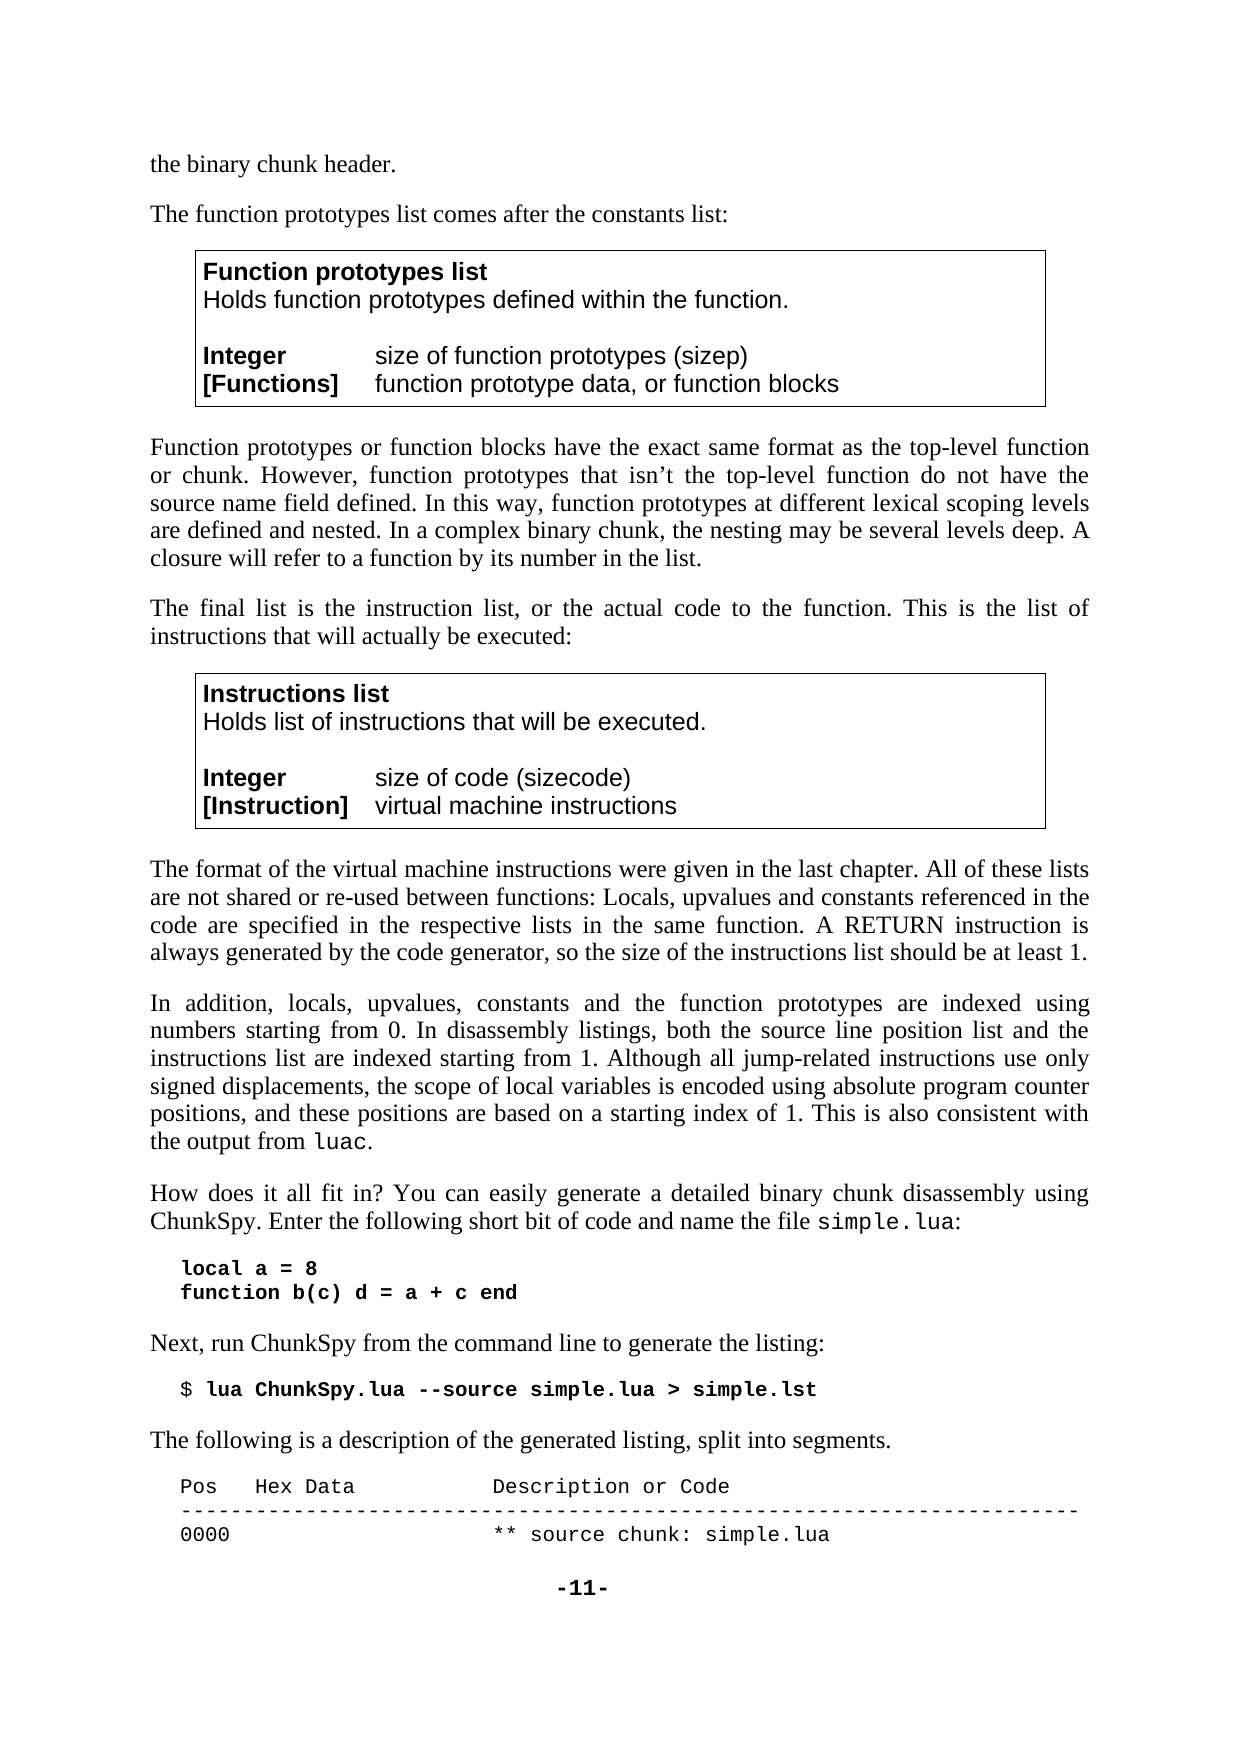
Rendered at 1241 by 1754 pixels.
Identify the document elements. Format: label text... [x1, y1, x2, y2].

text Integer size of code (sizecode) [196, 756, 1045, 784]
text [Instruction] virtual machine instructions [196, 784, 1045, 828]
text Next, run ChunkSpy from the command line to generate the listing: [150, 1329, 1091, 1357]
text [Functions] function prototype data, or function blocks [196, 362, 1045, 406]
text Integer size of function prototypes (sizep) [196, 334, 1045, 362]
text How does it all fit in? You can easily generate a detailed binary chunk disassembly using ChunkSpy. Enter the following short bit of code and name the file simple.lua: [150, 1179, 1091, 1236]
text Holds list of instructions that will be executed. [196, 700, 1045, 736]
text the binary chunk header. [150, 150, 1091, 178]
text The function prototypes list comes after the constants list: [150, 200, 1091, 228]
text Function prototypes list [196, 251, 1045, 278]
text The format of the virtual machine instructions were given in the last chapter. All of these lists are not shared or re-used between functions: Locals, upvalues and constants referenced in the code are specified in the respective lists in the same function. A RETURN instruction is always generated by the code generator, so the size of the instructions list should be at least 1. [150, 855, 1091, 966]
text Pos Hex Data Description or Code [180, 1477, 1091, 1500]
text ------------------------------------------------------------------------ [180, 1500, 1091, 1524]
text Instructions list [196, 674, 1045, 700]
text The following is a description of the generated listing, split into segments. [150, 1426, 1091, 1454]
text In addition, locals, upvalues, constants and the function prototypes are indexed using numbers starting from 0. In disassembly listings, both the source line position list and the instructions list are indexed starting from 1. Although all jump-related instructions use only signed displacements, the scope of local variables is encoded using absolute program counter positions, and these positions are based on a starting index of 1. This is also consistent with the output from luac. [150, 989, 1091, 1157]
text 0000 ** source chunk: simple.lua [180, 1524, 1091, 1547]
text local a = 8 function b(c) d = a + c end [180, 1258, 1091, 1306]
text Function prototypes or function blocks have the exact same format as the top-level function or chunk. However, function prototypes that isn’t the top-level function do not have the source name field defined. In this way, function prototypes at different lexical scoping levels are defined and nested. In a complex binary chunk, the nesting may be several levels deep. A closure will refer to a function by its number in the list. [150, 433, 1091, 572]
text Holds function prototypes defined within the function. [196, 278, 1045, 314]
text $ lua ChunkSpy.lua --source simple.lua > simple.lst [180, 1379, 1091, 1403]
text The final list is the instruction list, or the actual code to the function. This is the list of instructions that will actually be executed: [150, 594, 1091, 650]
